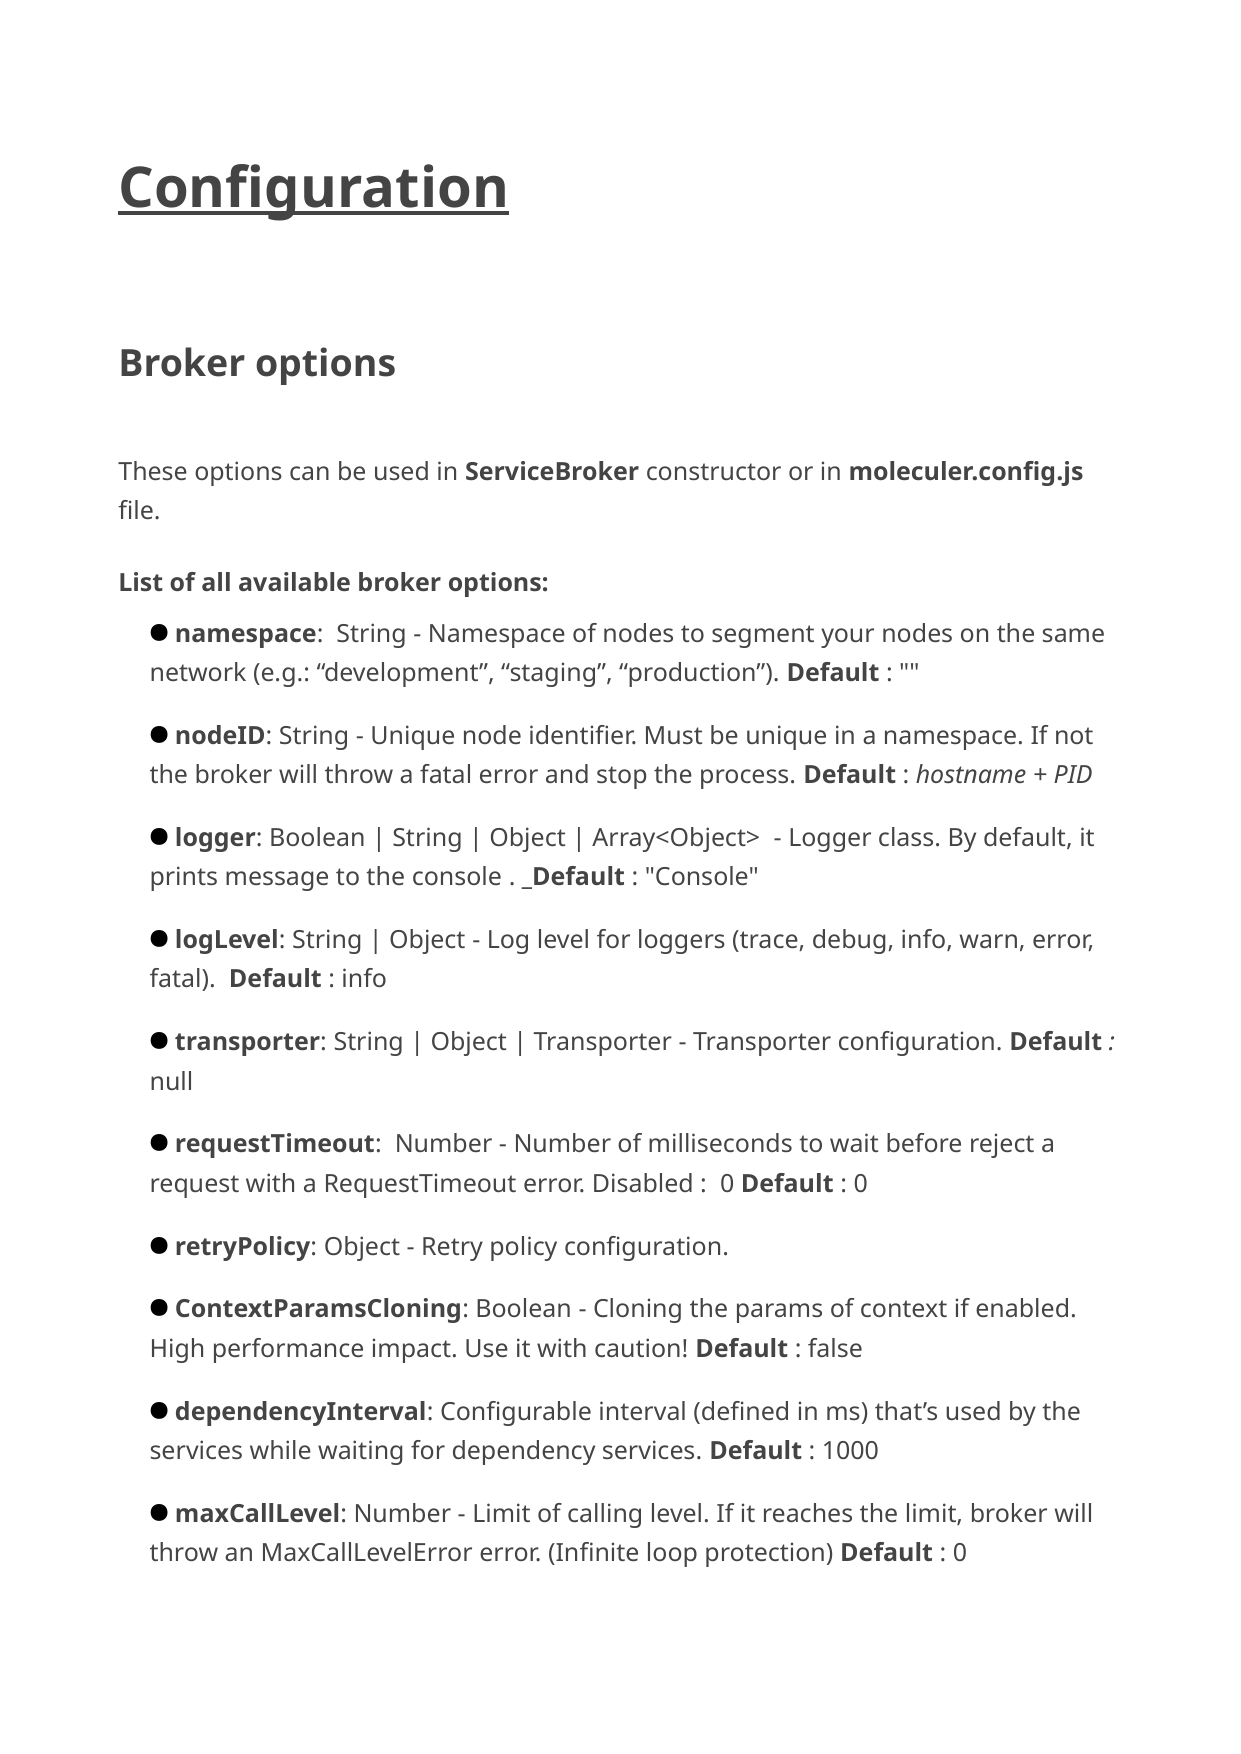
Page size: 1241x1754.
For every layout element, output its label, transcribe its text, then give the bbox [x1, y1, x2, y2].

list transporter: String | Object | Transporter - Transporter configuration. Default : null [118, 1024, 1122, 1097]
list retryPolicy: Object - Retry policy configuration. [118, 1228, 1122, 1262]
list ContextParamsCloning: Boolean - Cloning the params of context if enabled. High performance impact. Use it with caution! Default : false [118, 1291, 1122, 1364]
list requestTimeout: Number - Number of milliseconds to wait before reject a request with a RequestTimeout error. Disabled : 0 Default : 0 [118, 1126, 1122, 1199]
list namespace: String - Namespace of nodes to segment your nodes on the same network (e.g.: “development”, “staging”, “production”). Default : "" [118, 616, 1122, 689]
subtitle Broker options [118, 336, 1122, 387]
list maxCallLevel: Number - Limit of calling level. If it reaches the limit, broker will throw an MaxCallLevelError error. (Infinite loop protection) Default : 0 [118, 1495, 1122, 1568]
subtitle Configuration [118, 147, 1122, 223]
text These options can be used in ServiceBroker constructor or in moleculer.config.js file. [118, 453, 1122, 527]
list nodeID: String - Unique node identifier. Must be unique in a namespace. If not the broker will throw a fatal error and stop the process. Default : hostname + PID [118, 718, 1122, 791]
list logLevel: String | Object - Log level for loggers (trace, debug, info, warn, error, fatal). Default : info [118, 922, 1122, 995]
text List of all available broker options: [118, 565, 1122, 599]
list logger: Boolean | String | Object | Array<Object> - Logger class. By default, it prints message to the console . _Default : "Console" [118, 820, 1122, 893]
list dependencyInterval: Configurable interval (defined in ms) that’s used by the services while waiting for dependency services. Default : 1000 [118, 1393, 1122, 1466]
